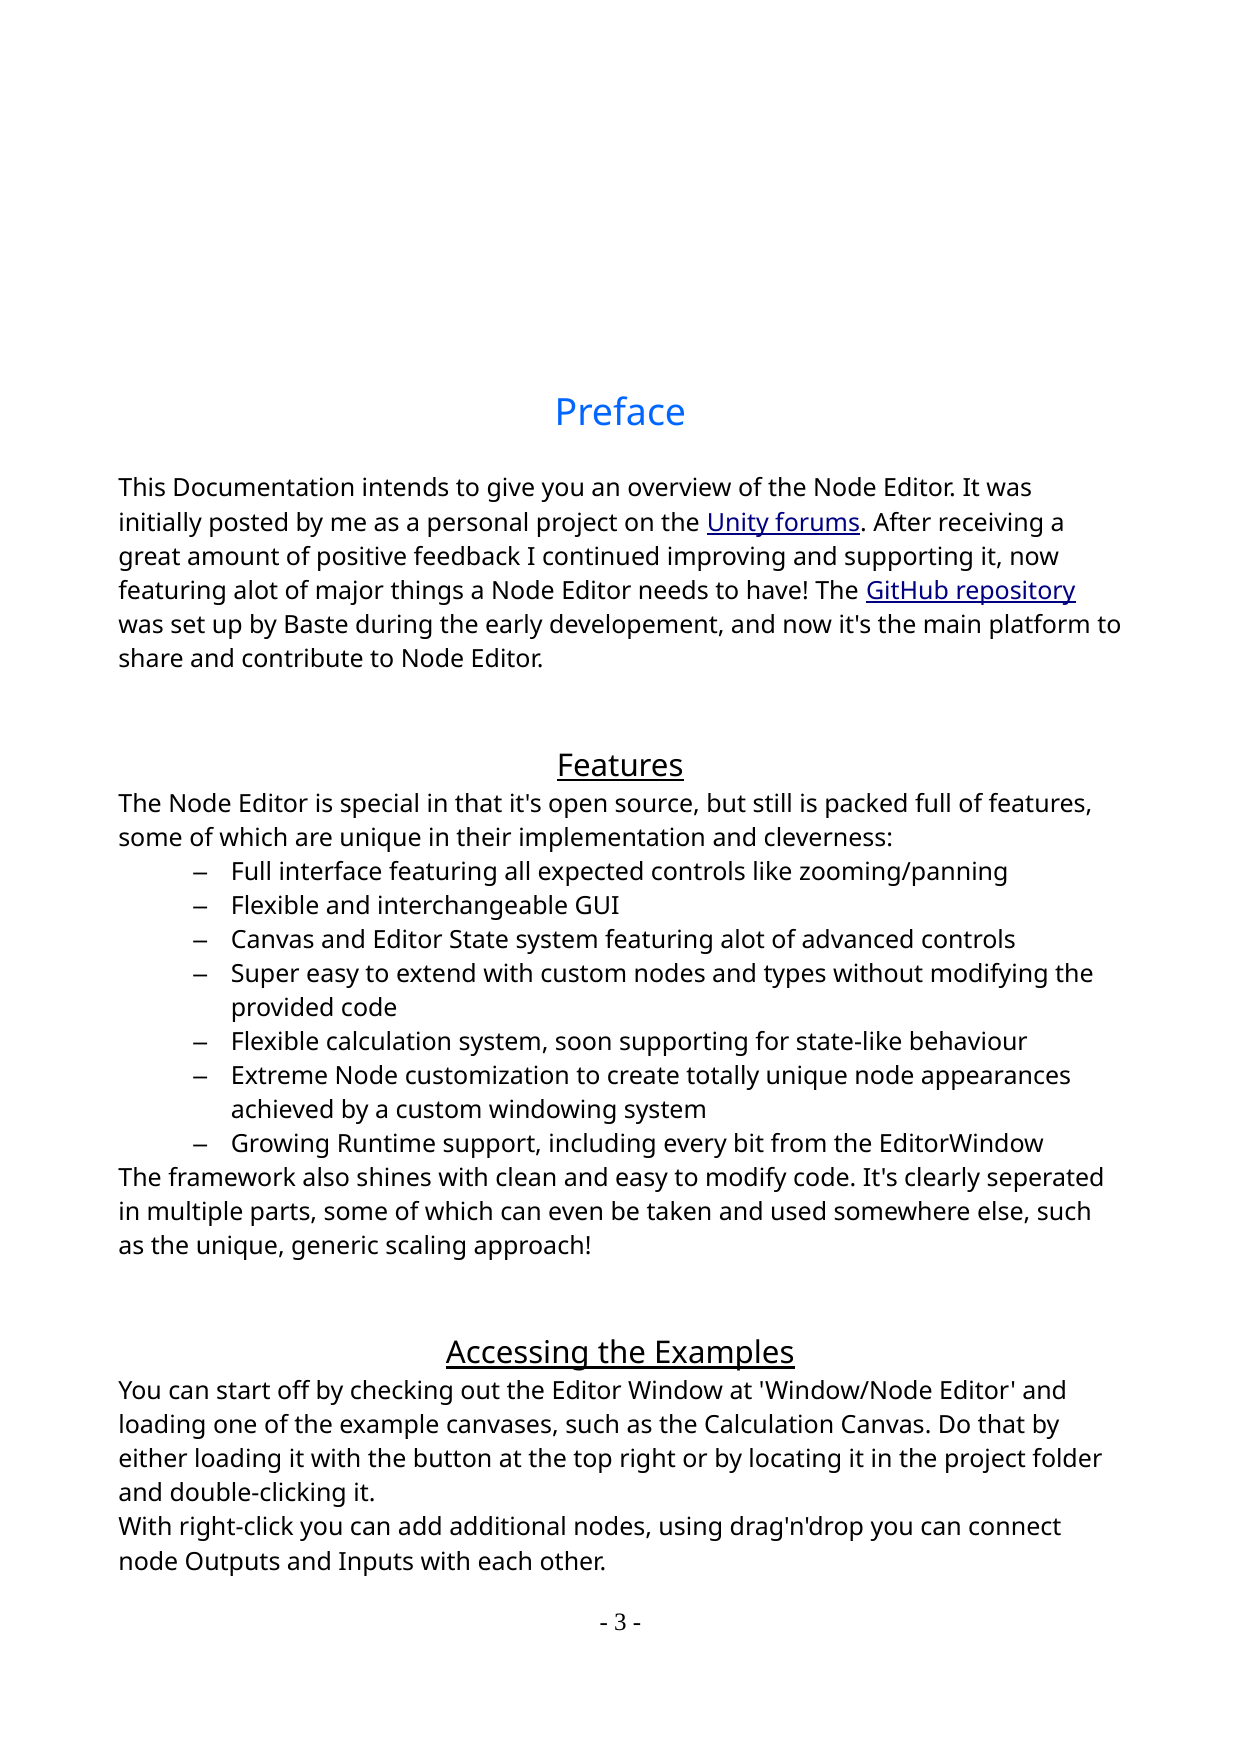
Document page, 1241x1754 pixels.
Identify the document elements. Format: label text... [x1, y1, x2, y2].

list Full interface featuring all expected controls like zooming/panning [193, 853, 1122, 887]
text You can start off by checking out the Editor Window at 'Window/Node Editor' and loading one of the example canvases, such as the Calculation Canvas. Do that by either loading it with the button at the top right or by locating it in the project folder and double-clicking it. [118, 1373, 1122, 1509]
list Super easy to extend with custom nodes and types without modifying the provided code [193, 956, 1122, 1024]
text The Node Editor is special in that it's open source, but still is packed full of features, some of which are unique in their implementation and cleverness: [118, 785, 1122, 853]
list Growing Runtime support, including every bit from the EditorWindow [193, 1126, 1122, 1160]
list Canvas and Editor State system featuring alot of advanced controls [193, 921, 1122, 956]
list Flexible calculation system, soon supporting for state-like behaviour [193, 1024, 1122, 1058]
text Features [118, 743, 1122, 785]
text This Documentation intends to give you an overview of the Node Editor. It was initially posted by me as a personal project on the Unity forums. After receiving a great amount of positive feedback I continued improving and supporting it, now featuring alot of major things a Node Editor needs to have! The GitHub repository was set up by Baste during the early developement, and now it's the main platform to share and contribute to Node Editor. [118, 470, 1122, 674]
list Extreme Node customization to create totally unique node appearances achieved by a custom windowing system [193, 1058, 1122, 1126]
text Preface [118, 385, 1122, 436]
text The framework also shines with clean and easy to modify code. It's clearly seperated in multiple parts, some of which can even be taken and used somewhere else, such as the unique, generic scaling approach! [118, 1160, 1122, 1262]
text With right-click you can add additional nodes, using drag'n'drop you can connect node Outputs and Inputs with each other. [118, 1509, 1122, 1577]
text Accessing the Examples [118, 1330, 1122, 1373]
list Flexible and interchangeable GUI [193, 887, 1122, 921]
